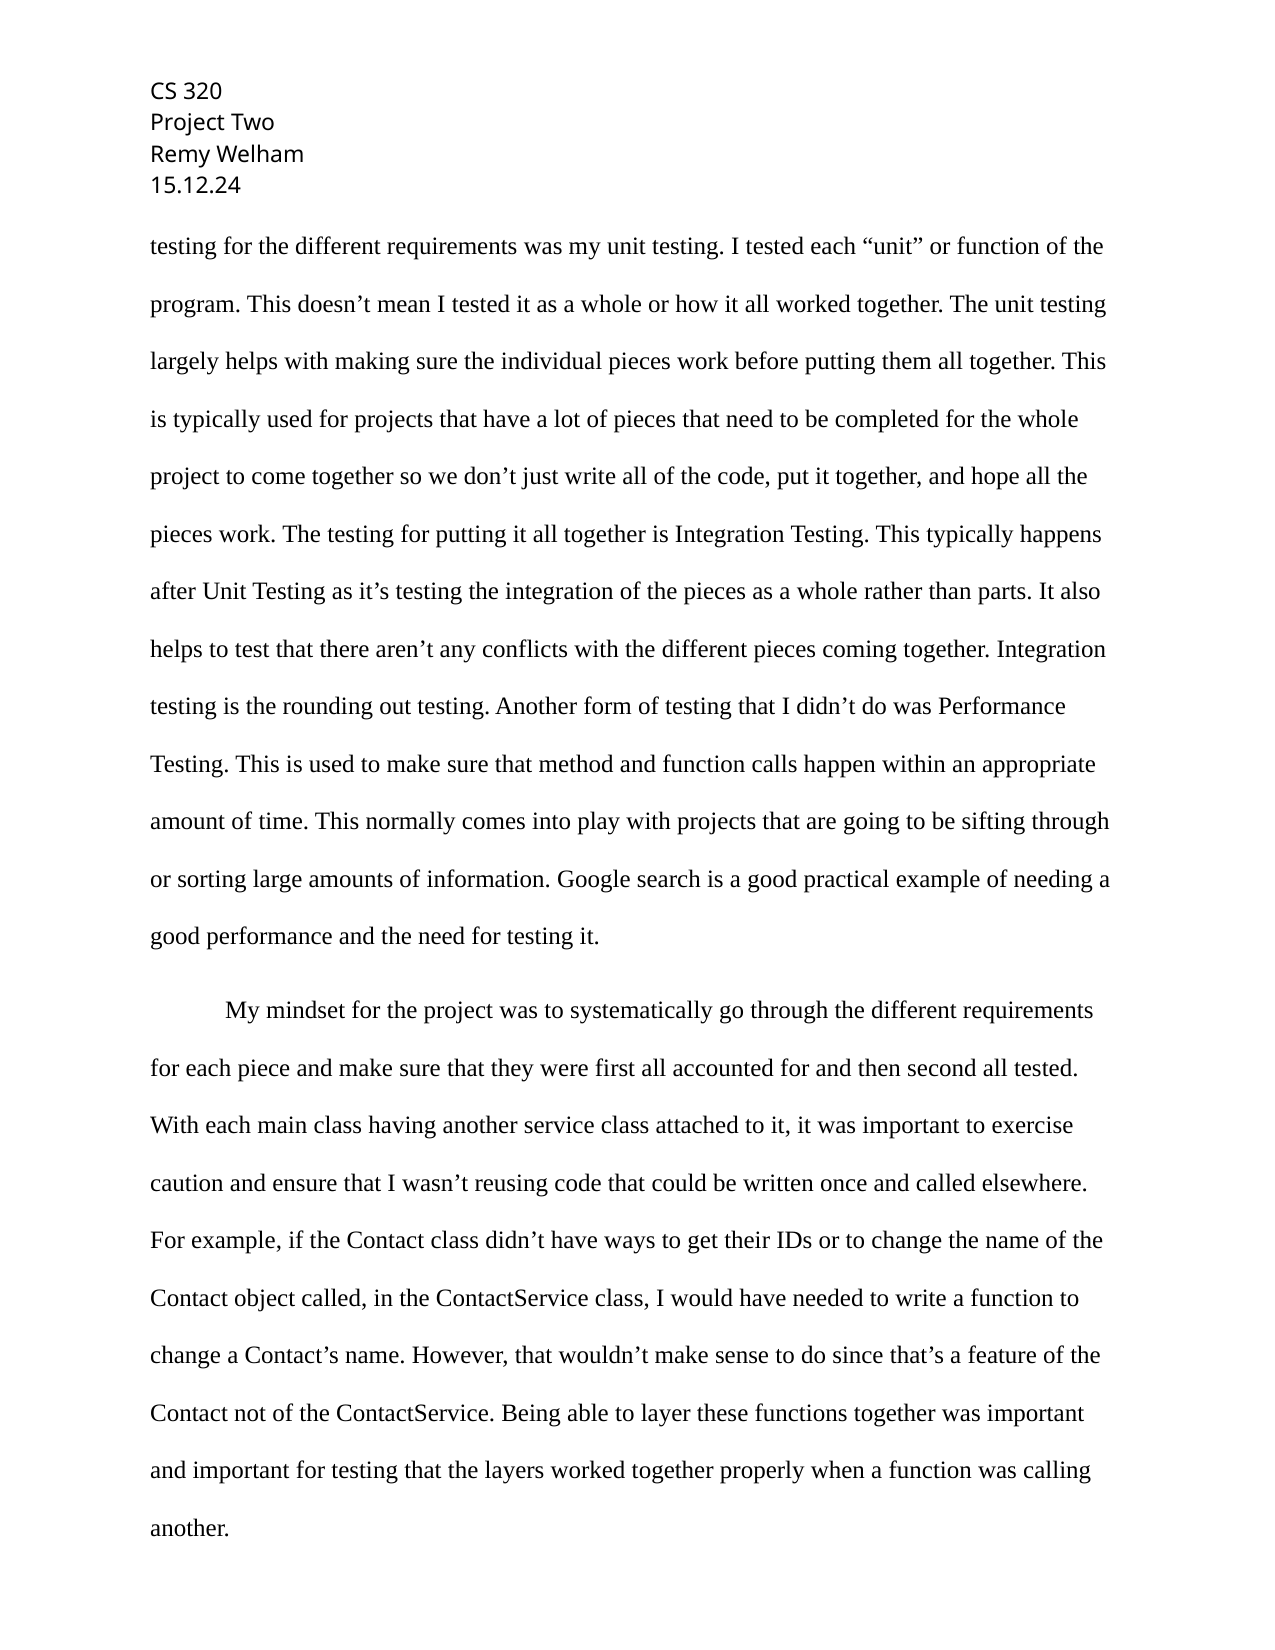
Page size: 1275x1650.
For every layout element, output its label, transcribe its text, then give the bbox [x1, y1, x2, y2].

text My mindset for the project was to systematically go through the different requirements for each piece and make sure that they were first all accounted for and then second all tested. With each main class having another service class attached to it, it was important to exercise caution and ensure that I wasn’t reusing code that could be written once and called elsewhere. For example, if the Contact class didn’t have ways to get their IDs or to change the name of the Contact object called, in the ContactService class, I would have needed to write a function to change a Contact’s name. However, that wouldn’t make sense to do since that’s a feature of the Contact not of the ContactService. Being able to layer these functions together was important and important for testing that the layers worked together properly when a function was calling another. [150, 995, 1125, 1542]
text testing for the different requirements was my unit testing. I tested each “unit” or function of the program. This doesn’t mean I tested it as a whole or how it all worked together. The unit testing largely helps with making sure the individual pieces work before putting them all together. This is typically used for projects that have a lot of pieces that need to be completed for the whole project to come together so we don’t just write all of the code, put it together, and hope all the pieces work. The testing for putting it all together is Integration Testing. This typically happens after Unit Testing as it’s testing the integration of the pieces as a whole rather than parts. It also helps to test that there aren’t any conflicts with the different pieces coming together. Integration testing is the rounding out testing. Another form of testing that I didn’t do was Performance Testing. This is used to make sure that method and function calls happen within an appropriate amount of time. This normally comes into play with projects that are going to be sifting through or sorting large amounts of information. Google search is a good practical example of needing a good performance and the need for testing it. [150, 231, 1125, 950]
